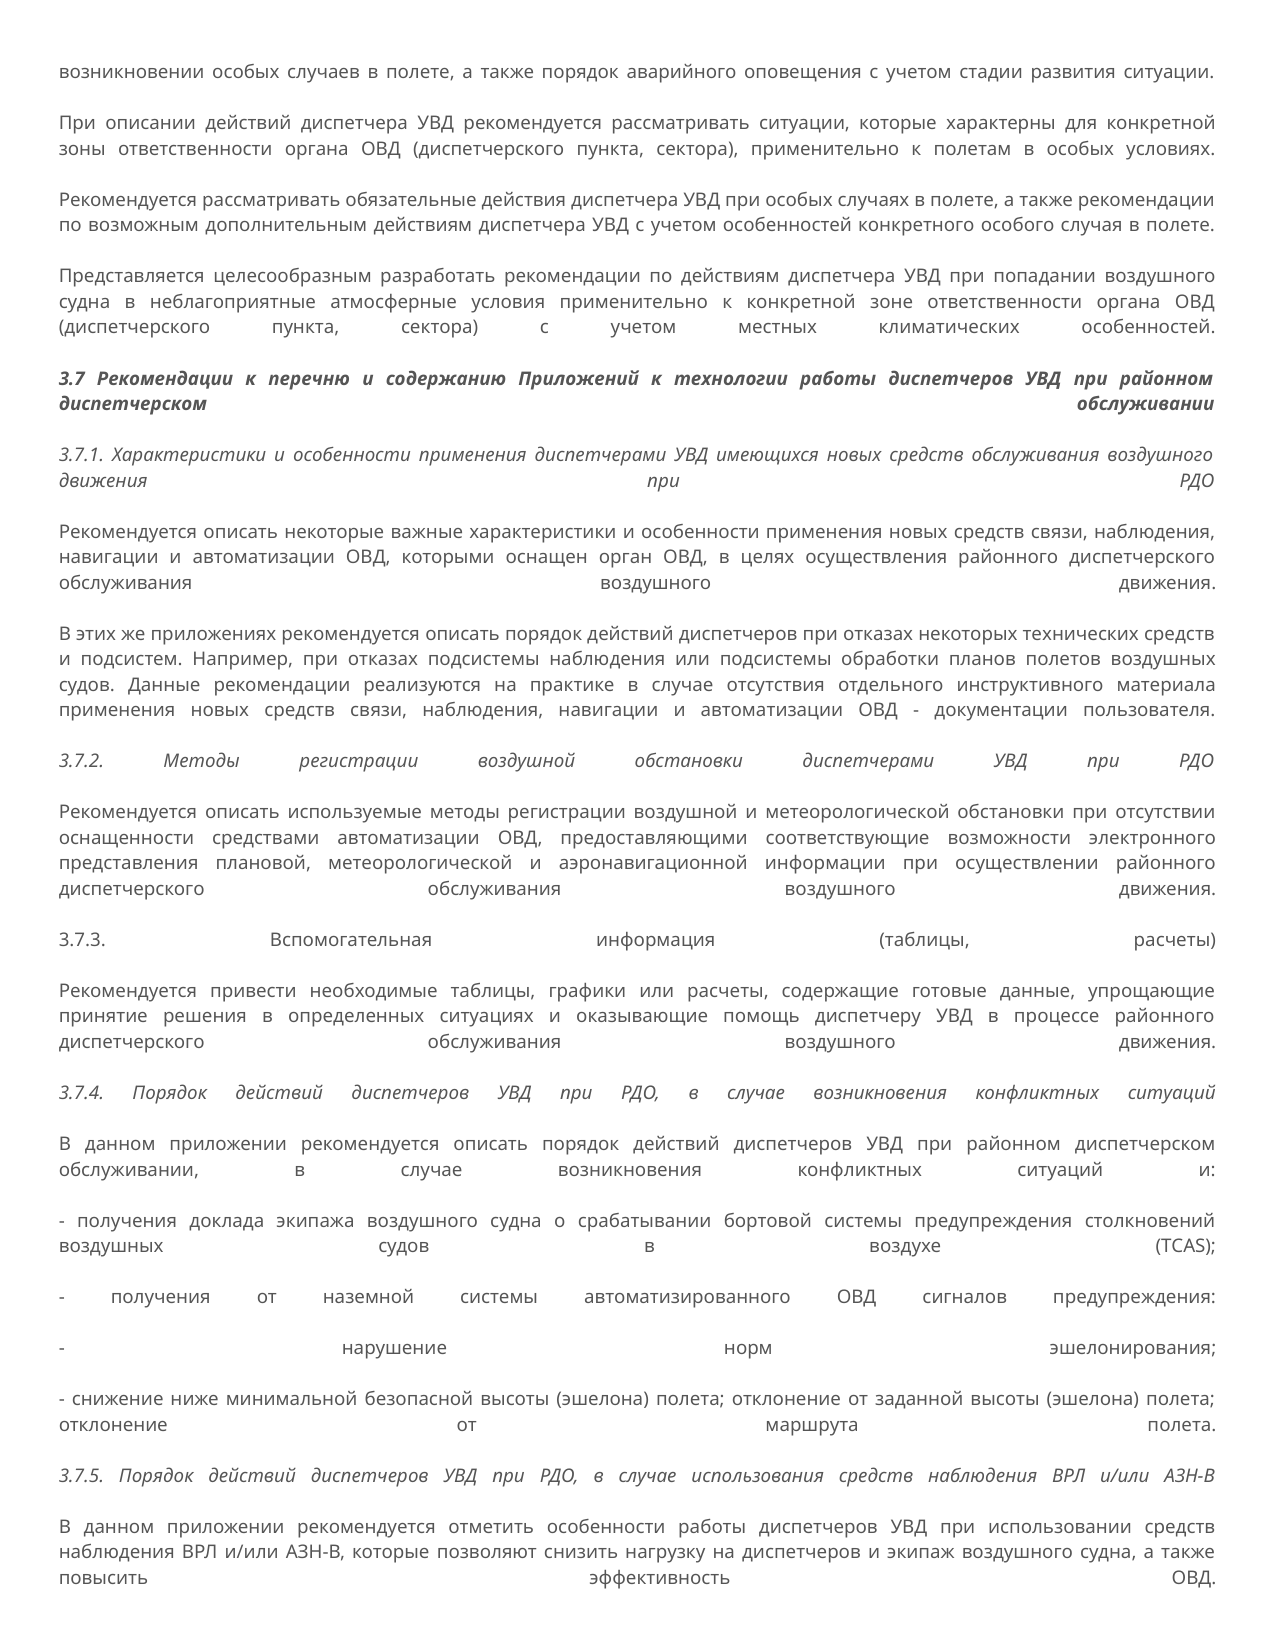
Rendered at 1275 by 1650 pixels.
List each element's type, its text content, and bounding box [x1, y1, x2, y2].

text возникновении особых случаев в полете, а также порядок аварийного оповещения с учетом стадии развития ситуации. При описании действий диспетчера УВД рекомендуется рассматривать ситуации, которые характерны для конкретной зоны ответственности органа ОВД (диспетчерского пункта, сектора), применительно к полетам в особых условиях. Рекомендуется рассматривать обязательные действия диспетчера УВД при особых случаях в полете, а также рекомендации по возможным дополнительным действиям диспетчера УВД с учетом особенностей конкретного особого случая в полете. Представляется целесообразным разработать рекомендации по действиям диспетчера УВД при попадании воздушного судна в неблагоприятные атмосферные условия применительно к конкретной зоне ответственности органа ОВД (диспетчерского пункта, сектора) с учетом местных климатических особенностей. 3.7 Рекомендации к перечню и содержанию Приложений к технологии работы диспетчеров УВД при районном диспетчерском обслуживании 3.7.1. Характеристики и особенности применения диспетчерами УВД имеющихся новых средств обслуживания воздушного движения при РДО Рекомендуется описать некоторые важные характеристики и особенности применения новых средств связи, наблюдения, навигации и автоматизации ОВД, которыми оснащен орган ОВД, в целях осуществления районного диспетчерского обслуживания воздушного движения. В этих же приложениях рекомендуется описать порядок действий диспетчеров при отказах некоторых технических средств и подсистем. Например, при отказах подсистемы наблюдения или подсистемы обработки планов полетов воздушных судов. Данные рекомендации реализуются на практике в случае отсутствия отдельного инструктивного материала применения новых средств связи, наблюдения, навигации и автоматизации ОВД - документации пользователя. 3.7.2. Методы регистрации воздушной обстановки диспетчерами УВД при РДО Рекомендуется описать используемые методы регистрации воздушной и метеорологической обстановки при отсутствии оснащенности средствами автоматизации ОВД, предоставляющими соответствующие возможности электронного представления плановой, метеорологической и аэронавигационной информации при осуществлении районного диспетчерского обслуживания воздушного движения. 3.7.3. Вспомогательная информация (таблицы, расчеты) Рекомендуется привести необходимые таблицы, графики или расчеты, содержащие готовые данные, упрощающие принятие решения в определенных ситуациях и оказывающие помощь диспетчеру УВД в процессе районного диспетчерского обслуживания воздушного движения. 3.7.4. Порядок действий диспетчеров УВД при РДО, в случае возникновения конфликтных ситуаций В данном приложении рекомендуется описать порядок действий диспетчеров УВД при районном диспетчерском обслуживании, в случае возникновения конфликтных ситуаций и: - получения доклада экипажа воздушного судна о срабатывании бортовой системы предупреждения столкновений воздушных судов в воздухе (TCAS); - получения от наземной системы автоматизированного ОВД сигналов предупреждения: - нарушение норм эшелонирования; - снижение ниже минимальной безопасной высоты (эшелона) полета; отклонение от заданной высоты (эшелона) полета; отклонение от маршрута полета. 3.7.5. Порядок действий диспетчеров УВД при РДО, в случае использования средств наблюдения ВРЛ и/или АЗН-В В данном приложении рекомендуется отметить особенности работы диспетчеров УВД при использовании средств наблюдения ВРЛ и/или АЗН-В, которые позволяют снизить нагрузку на диспетчеров и экипаж воздушного судна, а также повысить эффективность ОВД. [58, 58, 1216, 1590]
